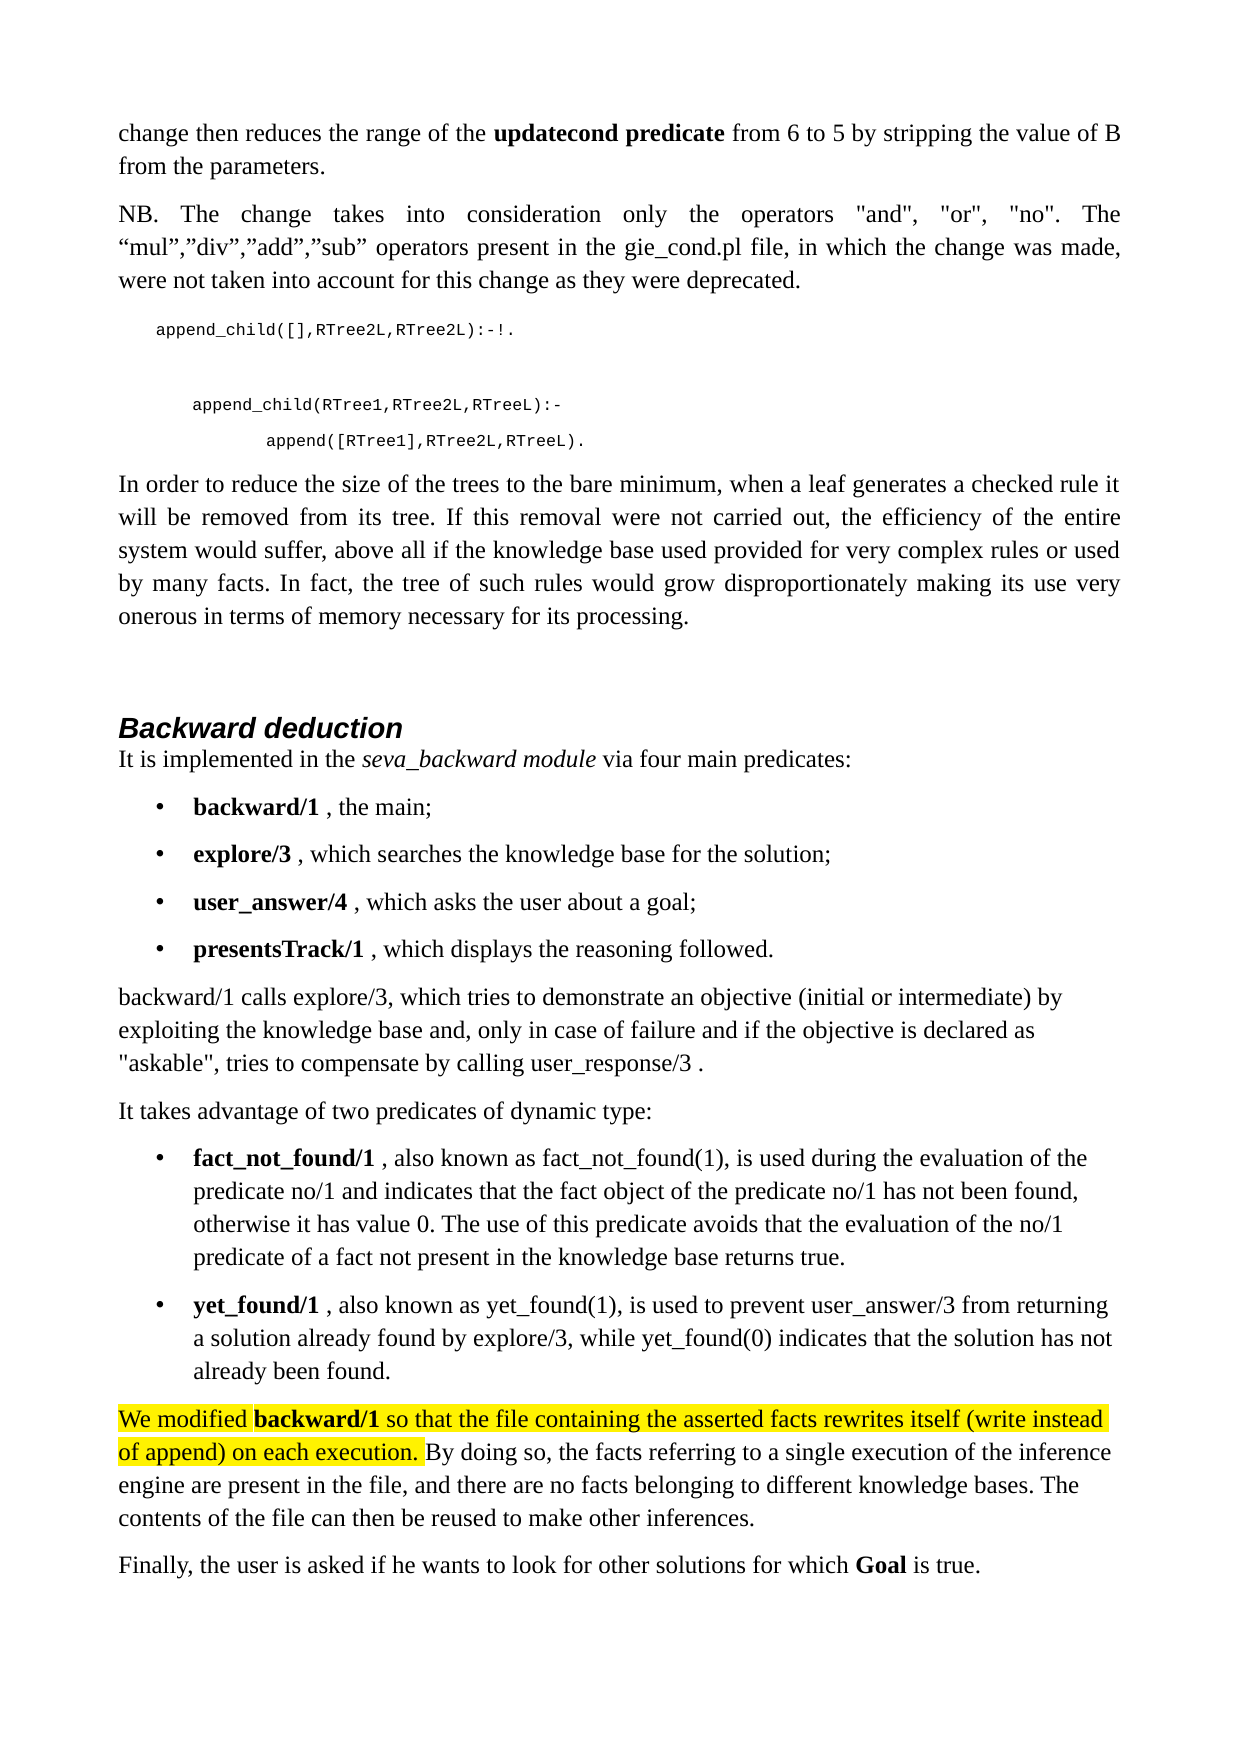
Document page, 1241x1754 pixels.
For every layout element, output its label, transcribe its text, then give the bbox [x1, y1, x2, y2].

list explore/3 , which searches the knowledge base for the solution; [156, 839, 1122, 868]
text We modified backward/1 so that the file containing the asserted facts rewrites itself (write instead of append) on each execution. By doing so, the facts referring to a single execution of the inference engine are present in the file, and there are no facts belonging to different knowledge bases. The contents of the file can then be reused to make other inferences. [118, 1404, 1122, 1532]
text backward/1 calls explore/3, which tries to demonstrate an objective (initial or intermediate) by exploiting the knowledge base and, only in case of failure and if the objective is declared as "askable", tries to compensate by calling user_response/3 . [118, 982, 1122, 1077]
text In order to reduce the size of the trees to the bare minimum, when a leaf generates a checked rule it will be removed from its tree. If this removal were not carried out, the efficiency of the entire system would suffer, above all if the knowledge base used provided for very complex rules or used by many facts. In fact, the tree of such rules would grow disproportionately making its use very onerous in terms of memory necessary for its processing. [118, 469, 1122, 629]
text append([RTree1],RTree2L,RTreeL). [118, 432, 1122, 451]
list user_answer/4 , which asks the user about a goal; [156, 887, 1122, 916]
list yet_found/1 , also known as yet_found(1), is used to prevent user_answer/3 from returning a solution already found by explore/3, while yet_found(0) indicates that the solution has not already been found. [156, 1290, 1122, 1385]
list fact_not_found/1 , also known as fact_not_found(1), is used during the evaluation of the predicate no/1 and indicates that the fact object of the predicate no/1 has not been found, otherwise it has value 0. The use of this predicate avoids that the evaluation of the no/1 predicate of a fact not present in the knowledge base returns true. [156, 1143, 1122, 1271]
text change then reduces the range of the updatecond predicate from 6 to 5 by stripping the value of B from the parameters. [118, 118, 1122, 180]
text NB. The change takes into consideration only the operators "and", "or", "no". The “mul”,”div”,”add”,”sub” operators present in the gie_cond.pl file, in which the change was made, were not taken into account for this change as they were deprecated. [118, 199, 1122, 293]
text append_child([],RTree2L,RTree2L):-!. [118, 312, 1122, 341]
text It is implemented in the seva_backward module via four main predicates: [118, 744, 1122, 773]
text It takes advantage of two predicates of dynamic type: [118, 1096, 1122, 1124]
list backward/1 , the main; [156, 792, 1122, 821]
text append_child(RTree1,RTree2L,RTreeL):- [118, 396, 1122, 415]
text Finally, the user is asked if he wants to look for other solutions for which Goal is true. [118, 1550, 1122, 1579]
subtitle Backward deduction [118, 711, 1122, 744]
list presentsTrack/1 , which displays the reasoning followed. [156, 934, 1122, 963]
